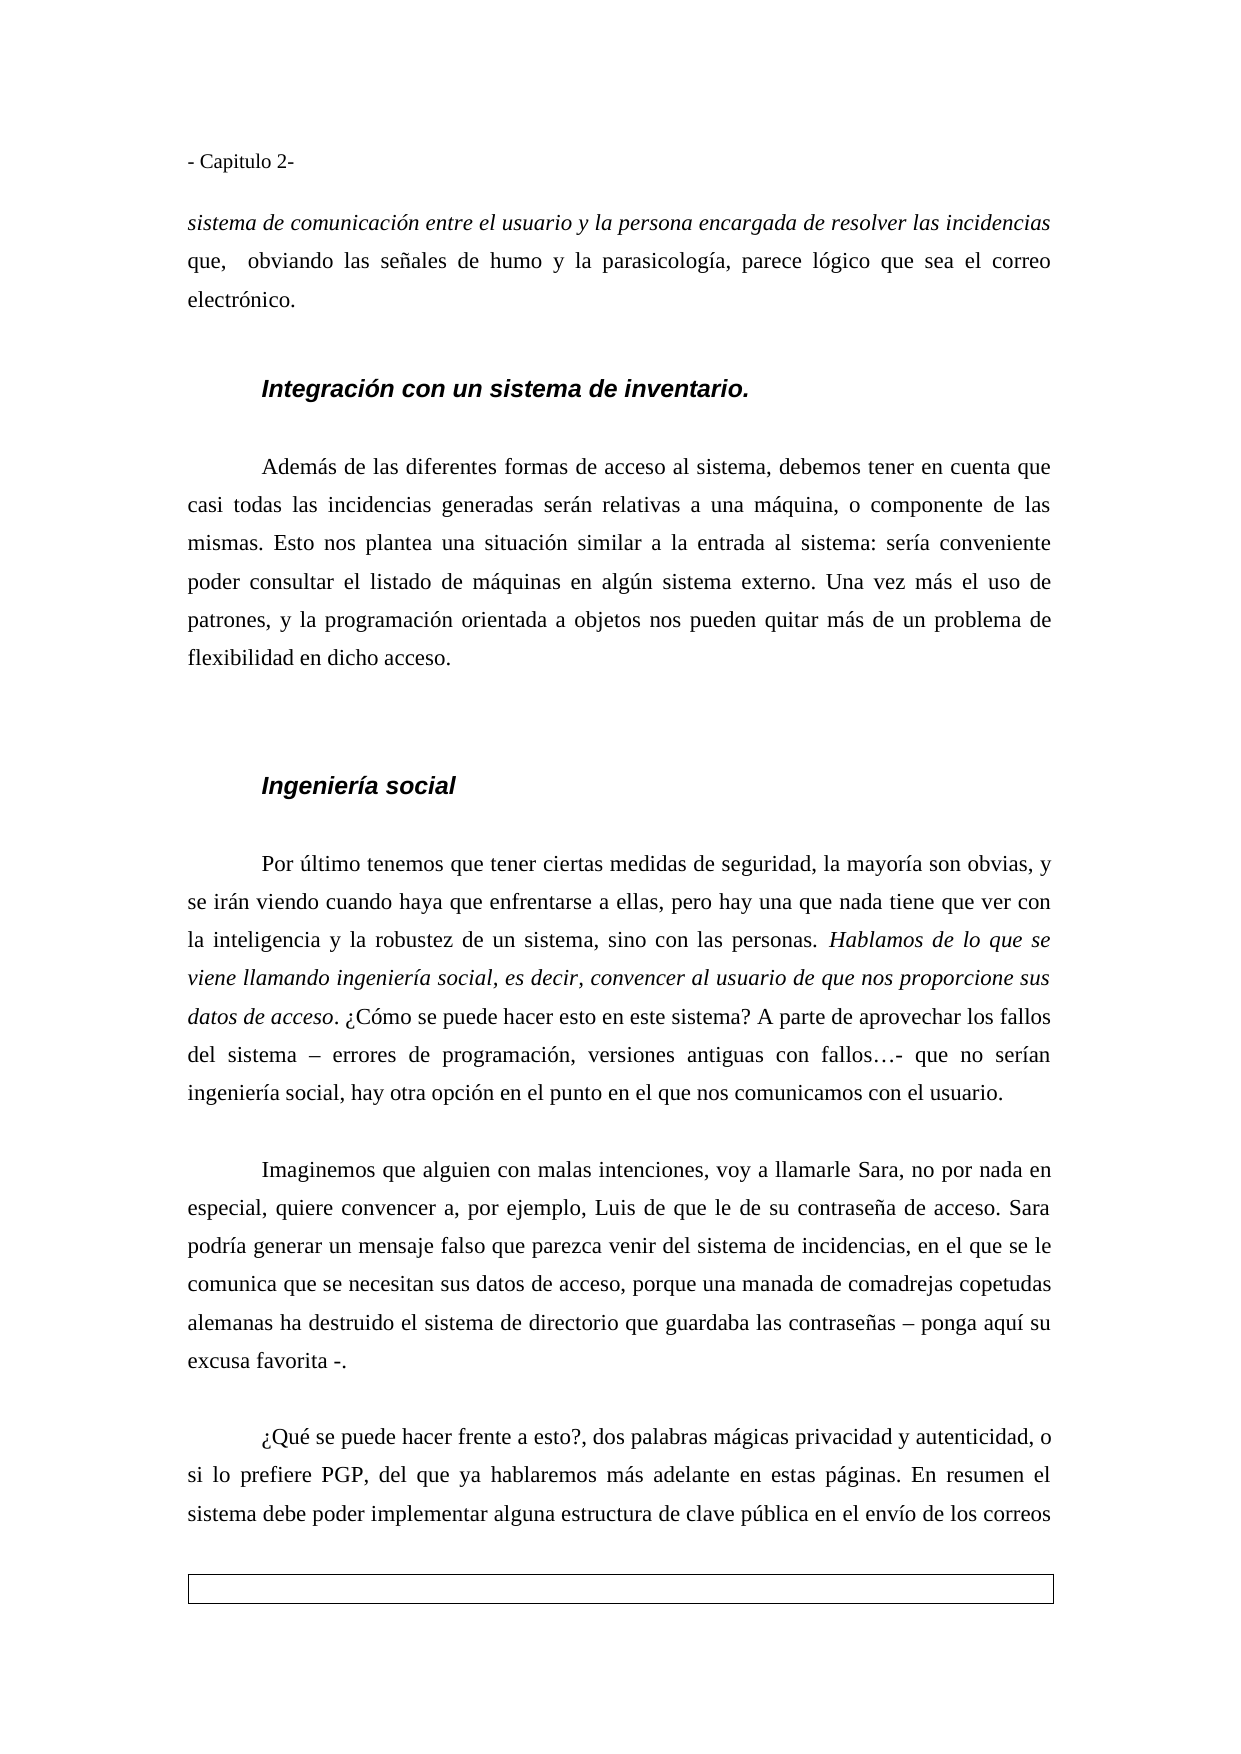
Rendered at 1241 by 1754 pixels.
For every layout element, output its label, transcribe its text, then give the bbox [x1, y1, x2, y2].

subtitle Por último tenemos que tener ciertas medidas de seguridad, la mayoría son obvias, y se irán viendo cuando haya que enfrentarse a ellas, pero hay una que nada tiene que ver con la inteligencia y la robustez de un sistema, sino con las personas. Hablamos de lo que se viene llamando ingeniería social, es decir, convencer al usuario de que nos proporcione sus datos de acceso. ¿Cómo se puede hacer esto en este sistema? A parte de aprovechar los fallos del sistema – errores de programación, versiones antiguas con fallos…- que no serían ingeniería social, hay otra opción en el punto en el que nos comunicamos con el usuario. [187, 851, 1053, 1106]
subtitle Integración con un sistema de inventario. [187, 375, 1053, 403]
subtitle Imaginemos que alguien con malas intenciones, voy a llamarle Sara, no por nada en especial, quiere convencer a, por ejemplo, Luis de que le de su contraseña de acceso. Sara podría generar un mensaje falso que parezca venir del sistema de incidencias, en el que se le comunica que se necesitan sus datos de acceso, porque una manada de comadrejas copetudas alemanas ha destruido el sistema de directorio que guardaba las contraseñas – ponga aquí su excusa favorita -. [187, 1156, 1053, 1373]
subtitle Ingeniería social [261, 772, 1053, 800]
subtitle Además de las diferentes formas de acceso al sistema, debemos tener en cuenta que casi todas las incidencias generadas serán relativas a una máquina, o componente de las mismas. Esto nos plantea una situación similar a la entrada al sistema: sería conveniente poder consultar el listado de máquinas en algún sistema externo. Una vez más el uso de patrones, y la programación orientada a objetos nos pueden quitar más de un problema de flexibilidad en dicho acceso. [187, 454, 1053, 671]
subtitle sistema de comunicación entre el usuario y la persona encargada de resolver las incidencias que, obviando las señales de humo y la parasicología, parece lógico que sea el correo electrónico. [187, 210, 1053, 312]
subtitle ¿Qué se puede hacer frente a esto?, dos palabras mágicas privacidad y autenticidad, o si lo prefiere PGP, del que ya hablaremos más adelante en estas páginas. En resumen el sistema debe poder implementar alguna estructura de clave pública en el envío de los correos [187, 1424, 1053, 1526]
